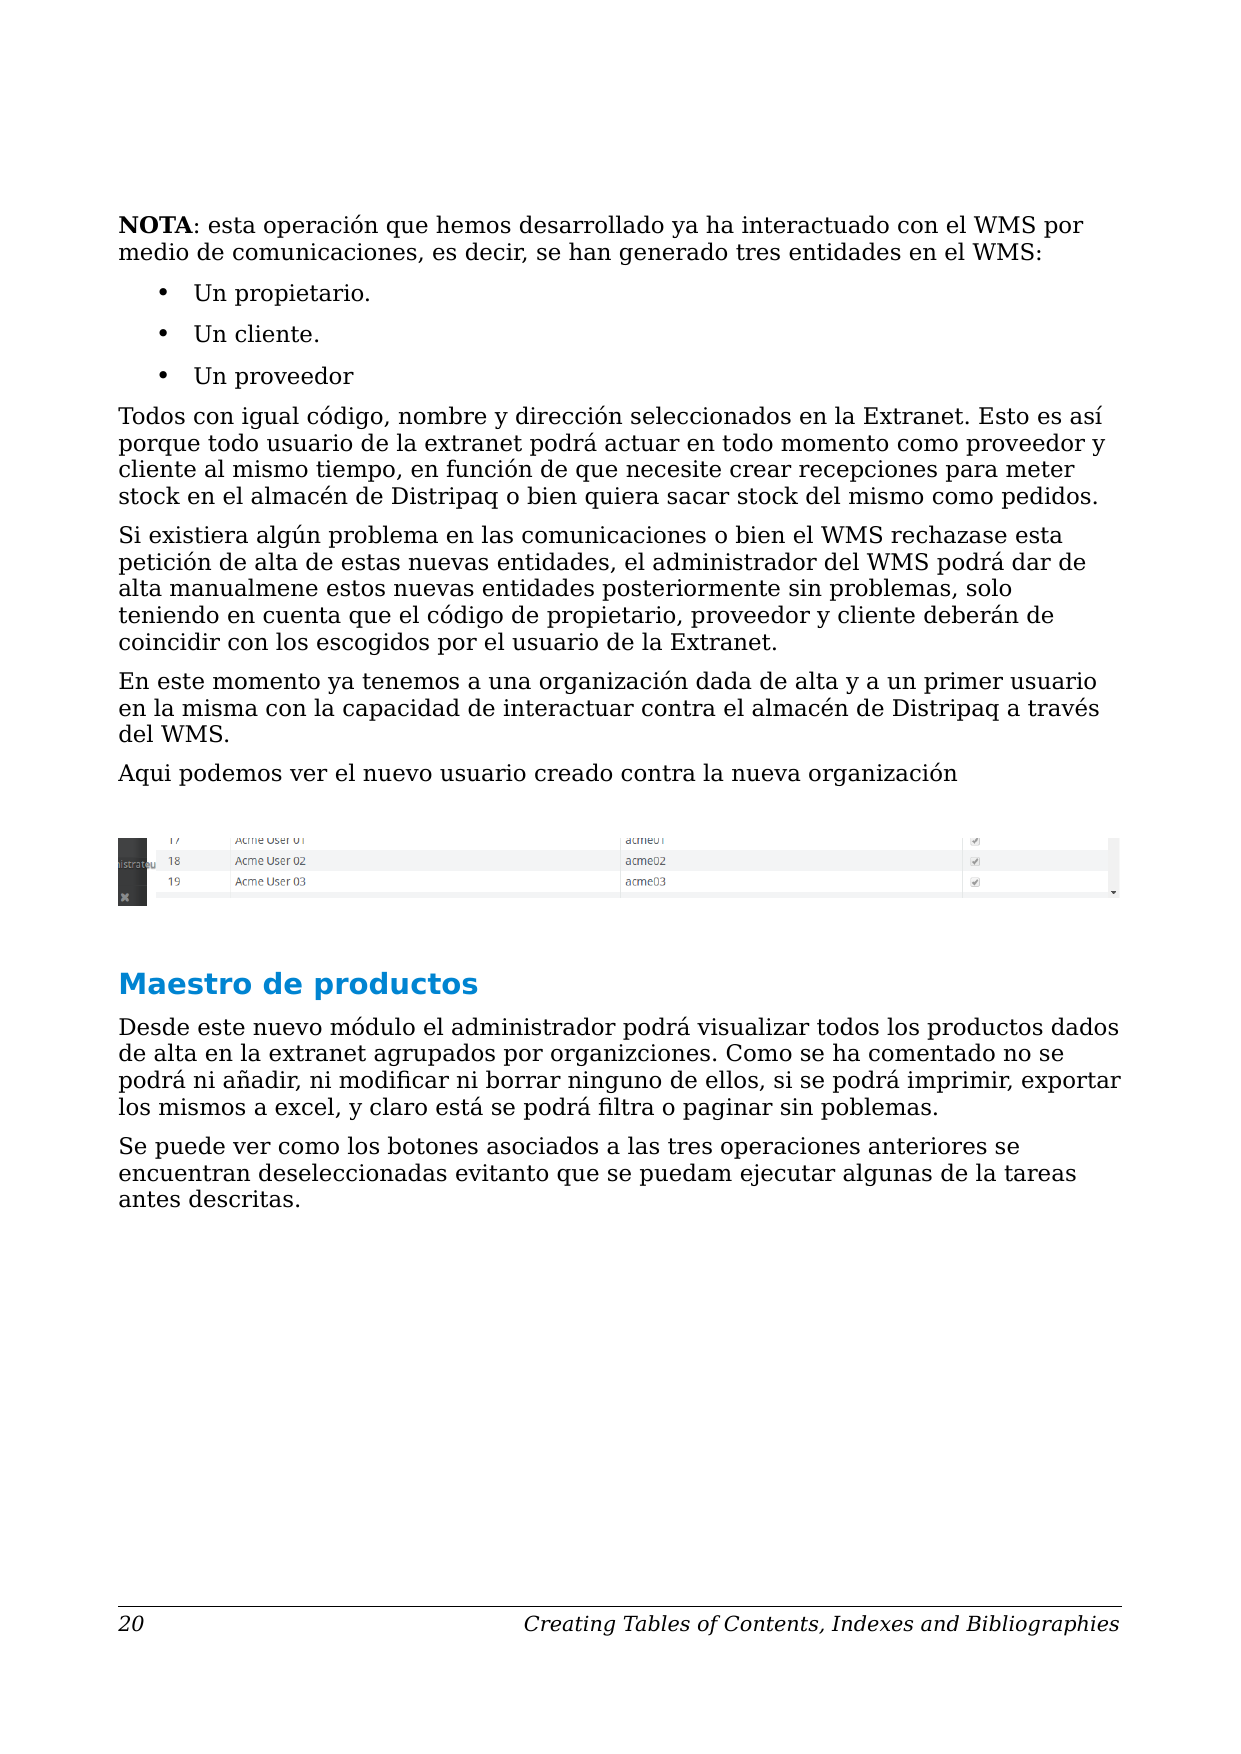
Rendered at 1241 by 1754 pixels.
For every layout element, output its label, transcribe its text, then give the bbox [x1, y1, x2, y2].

text Si existiera algún problema en las comunicaciones o bien el WMS rechazase esta petición de alta de estas nuevas entidades, el administrador del WMS podrá dar de alta manualmene estos nuevas entidades posteriormente sin problemas, solo teniendo en cuenta que el código de propietario, proveedor y cliente deberán de coincidir con los escogidos por el usuario de la Extranet. [118, 522, 1122, 656]
list Un propietario. [156, 278, 1122, 307]
picture [118, 838, 1123, 906]
text NOTA: esta operación que hemos desarrollado ya ha interactuado con el WMS por medio de comunicaciones, es decir, se han generado tres entidades en el WMS: [118, 212, 1122, 266]
text En este momento ya tenemos a una organización dada de alta y a un primer usuario en la misma con la capacidad de interactuar contra el almacén de Distripaq a través del WMS. [118, 668, 1122, 748]
subtitle Maestro de productos [118, 968, 1122, 1002]
text Desde este nuevo módulo el administrador podrá visualizar todos los productos dados de alta en la extranet agrupados por organizciones. Como se ha comentado no se podrá ni añadir, ni modificar ni borrar ninguno de ellos, si se podrá imprimir, exportar los mismos a excel, y claro está se podrá filtra o paginar sin poblemas. [118, 1014, 1122, 1121]
text Se puede ver como los botones asociados a las tres operaciones anteriores se encuentran deseleccionadas evitanto que se puedam ejecutar algunas de la tareas antes descritas. [118, 1133, 1122, 1213]
text Aqui podemos ver el nuevo usuario creado contra la nueva organización [118, 761, 1122, 787]
list Un proveedor [156, 361, 1122, 391]
list Un cliente. [156, 320, 1122, 349]
list Todos con igual código, nombre y dirección seleccionados en la Extranet. Esto es así porque todo usuario de la extranet podrá actuar en todo momento como proveedor y cliente al mismo tiempo, en función de que necesite crear recepciones para meter stock en el almacén de Distripaq o bien quiera sacar stock del mismo como pedidos. [81, 403, 1122, 510]
